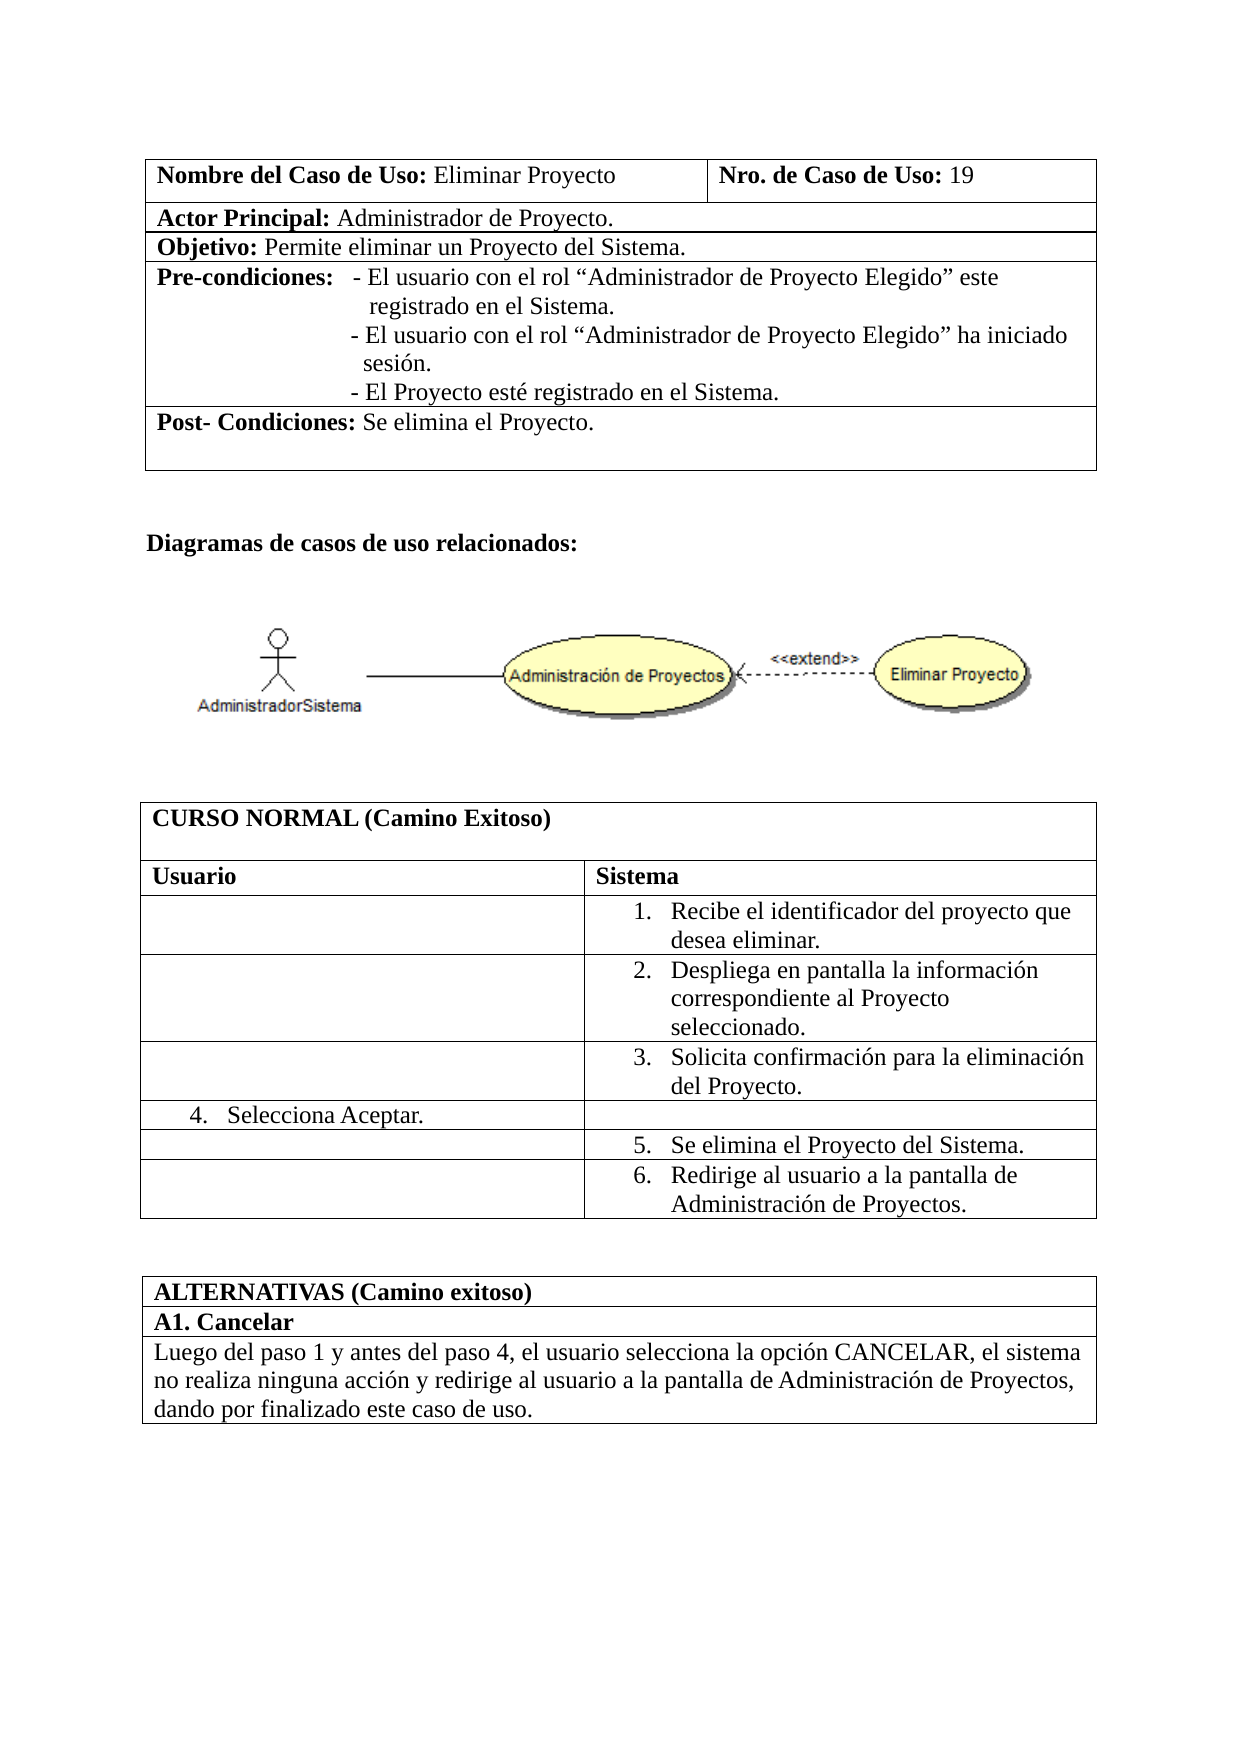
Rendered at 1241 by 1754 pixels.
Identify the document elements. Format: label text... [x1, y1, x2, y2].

table_cell Despliega en pantalla la información correspondiente al Proyecto seleccionado. [585, 955, 1096, 1041]
table_cell Luego del paso 1 y antes del paso 4, el usuario selecciona la opción CANCELAR, el sistema no realiza ninguna acción y redirige al usuario a la pantalla de Administración de Proyectos, dando por finalizado este caso de uso. [143, 1337, 1096, 1423]
table_header CURSO NORMAL (Camino Exitoso) [141, 803, 1096, 860]
table_cell Objetivo: Permite eliminar un Proyecto del Sistema. [146, 233, 1096, 261]
table_cell Recibe el identificador del proyecto que desea eliminar. [585, 896, 1096, 954]
table_cell Post- Condiciones: Se elimina el Proyecto. [146, 407, 1096, 470]
table_cell A1. Cancelar [143, 1307, 1096, 1336]
table_header Nro. de Caso de Uso: 19 [708, 160, 1096, 202]
table_header Nombre del Caso de Uso: Eliminar Proyecto [146, 160, 707, 202]
table_cell [141, 1130, 584, 1159]
table_cell Solicita confirmación para la eliminación del Proyecto. [585, 1042, 1096, 1099]
table_cell Se elimina el Proyecto del Sistema. [585, 1130, 1096, 1159]
table_header ALTERNATIVAS (Camino exitoso) [143, 1277, 1096, 1306]
table_cell Redirige al usuario a la pantalla de Administración de Proyectos. [585, 1160, 1096, 1218]
table_cell [141, 1160, 584, 1218]
table_cell [141, 1042, 584, 1099]
table_cell Pre-condiciones: - El usuario con el rol “Administrador de Proyecto Elegido” este registrado en el Sistema. - El usuario con el rol “Administrador de Proyecto Elegido” ha iniciado sesión. - El Proyecto esté registrado en el Sistema. [146, 262, 1096, 406]
table_cell Usuario [141, 861, 584, 895]
table_cell Selecciona Aceptar. [141, 1101, 584, 1129]
text Diagramas de casos de uso relacionados: [118, 528, 1122, 557]
table_cell Actor Principal: Administrador de Proyecto. [146, 203, 1096, 231]
table_cell Sistema [585, 861, 1096, 895]
picture [141, 581, 1049, 745]
table_cell [141, 896, 584, 954]
table_cell [141, 955, 584, 1041]
table_cell [585, 1101, 1096, 1129]
